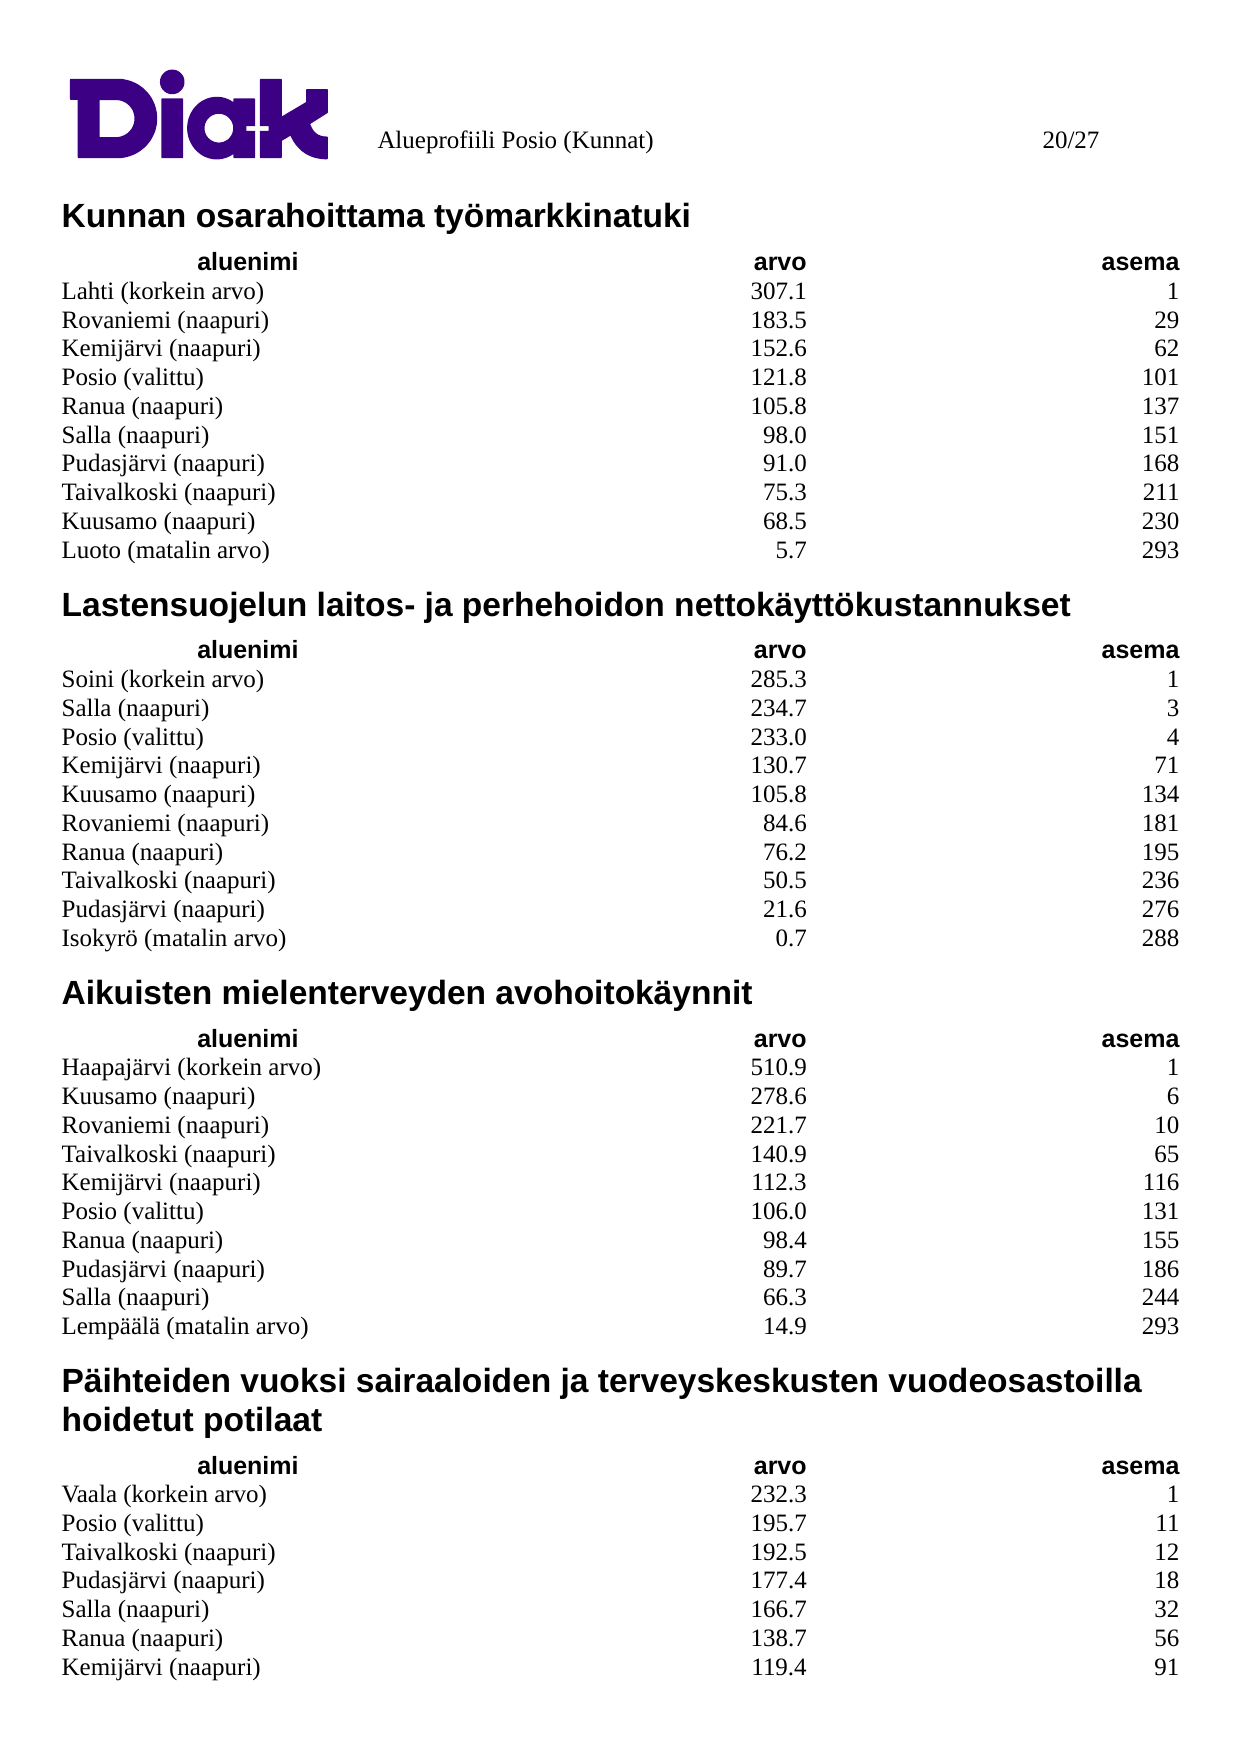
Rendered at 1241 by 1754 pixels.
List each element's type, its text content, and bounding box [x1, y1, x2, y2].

table_cell Salla (naapuri) [61, 420, 434, 448]
table_cell Ranua (naapuri) [61, 1225, 434, 1254]
table_cell 68.5 [434, 506, 806, 535]
table_cell 233.0 [434, 722, 806, 751]
table_cell 307.1 [434, 276, 806, 305]
table_cell 166.7 [434, 1594, 806, 1623]
table_cell Kuusamo (naapuri) [61, 1081, 434, 1110]
table_header aluenimi [61, 1451, 434, 1479]
table_cell 6 [806, 1081, 1179, 1110]
table_cell 119.4 [434, 1652, 806, 1681]
table_cell 101 [806, 362, 1179, 391]
table_cell 1 [806, 276, 1179, 305]
table_cell 285.3 [434, 664, 806, 693]
table_cell 130.7 [434, 751, 806, 779]
table_cell 244 [806, 1283, 1179, 1311]
table_cell 32 [806, 1594, 1179, 1623]
table_cell Pudasjärvi (naapuri) [61, 1254, 434, 1282]
table_cell Lempäälä (matalin arvo) [61, 1311, 434, 1340]
table_cell Rovaniemi (naapuri) [61, 808, 434, 837]
table_cell 112.3 [434, 1168, 806, 1196]
table_header arvo [434, 1024, 806, 1052]
table_cell Posio (valittu) [61, 1508, 434, 1537]
table_cell 195.7 [434, 1508, 806, 1537]
table_cell 221.7 [434, 1110, 806, 1139]
table_cell 50.5 [434, 866, 806, 894]
table_cell Kuusamo (naapuri) [61, 506, 434, 535]
table_cell 151 [806, 420, 1179, 448]
table_cell 75.3 [434, 477, 806, 506]
table_header arvo [434, 247, 806, 276]
table_cell 1 [806, 1479, 1179, 1508]
table_cell Ranua (naapuri) [61, 1623, 434, 1652]
table_cell 18 [806, 1566, 1179, 1594]
table_cell 1 [806, 664, 1179, 693]
table_cell Kemijärvi (naapuri) [61, 1168, 434, 1196]
table_cell 510.9 [434, 1053, 806, 1081]
table_cell 3 [806, 693, 1179, 722]
subtitle Lastensuojelun laitos- ja perhehoidon nettokäyttökustannukset [61, 584, 1179, 623]
table_header arvo [434, 1451, 806, 1479]
table_cell 192.5 [434, 1537, 806, 1566]
table_cell 155 [806, 1225, 1179, 1254]
table_cell 278.6 [434, 1081, 806, 1110]
table_cell 276 [806, 894, 1179, 923]
table_cell 186 [806, 1254, 1179, 1282]
table_cell 234.7 [434, 693, 806, 722]
table_cell 0.7 [434, 923, 806, 952]
table_cell 66.3 [434, 1283, 806, 1311]
table_cell Kemijärvi (naapuri) [61, 334, 434, 362]
table_cell 236 [806, 866, 1179, 894]
table_cell 131 [806, 1196, 1179, 1225]
table_cell 288 [806, 923, 1179, 952]
table_cell Ranua (naapuri) [61, 837, 434, 866]
table_cell Salla (naapuri) [61, 693, 434, 722]
table_cell 56 [806, 1623, 1179, 1652]
table_cell 137 [806, 391, 1179, 420]
table_cell 91 [806, 1652, 1179, 1681]
table_cell Haapajärvi (korkein arvo) [61, 1053, 434, 1081]
table_cell Taivalkoski (naapuri) [61, 1139, 434, 1167]
table_cell 168 [806, 449, 1179, 477]
table_cell 152.6 [434, 334, 806, 362]
table_cell Taivalkoski (naapuri) [61, 866, 434, 894]
table_header asema [806, 247, 1179, 276]
table_cell 105.8 [434, 779, 806, 808]
table_header aluenimi [61, 247, 434, 276]
table_cell 134 [806, 779, 1179, 808]
table_header asema [806, 636, 1179, 664]
table_cell 84.6 [434, 808, 806, 837]
table_cell 232.3 [434, 1479, 806, 1508]
table_cell 211 [806, 477, 1179, 506]
table_cell Pudasjärvi (naapuri) [61, 894, 434, 923]
table_cell Taivalkoski (naapuri) [61, 1537, 434, 1566]
table_header aluenimi [61, 1024, 434, 1052]
table_cell 177.4 [434, 1566, 806, 1594]
table_cell Vaala (korkein arvo) [61, 1479, 434, 1508]
table_cell Lahti (korkein arvo) [61, 276, 434, 305]
table_cell 98.4 [434, 1225, 806, 1254]
table_cell Pudasjärvi (naapuri) [61, 1566, 434, 1594]
subtitle Kunnan osarahoittama työmarkkinatuki [61, 196, 1179, 235]
table_cell 138.7 [434, 1623, 806, 1652]
subtitle Aikuisten mielenterveyden avohoitokäynnit [61, 973, 1179, 1011]
table_cell Luoto (matalin arvo) [61, 535, 434, 563]
table_header aluenimi [61, 636, 434, 664]
table_cell 91.0 [434, 449, 806, 477]
table_cell 183.5 [434, 305, 806, 333]
table_cell 195 [806, 837, 1179, 866]
table_cell 21.6 [434, 894, 806, 923]
table_cell Ranua (naapuri) [61, 391, 434, 420]
table_cell Isokyrö (matalin arvo) [61, 923, 434, 952]
table_cell 5.7 [434, 535, 806, 563]
table_cell 71 [806, 751, 1179, 779]
table_cell Rovaniemi (naapuri) [61, 1110, 434, 1139]
table_cell Kemijärvi (naapuri) [61, 751, 434, 779]
table_cell 105.8 [434, 391, 806, 420]
table_cell 293 [806, 1311, 1179, 1340]
table_cell Soini (korkein arvo) [61, 664, 434, 693]
table_cell 106.0 [434, 1196, 806, 1225]
table_cell 293 [806, 535, 1179, 563]
table_header arvo [434, 636, 806, 664]
table_cell Posio (valittu) [61, 722, 434, 751]
table_cell Pudasjärvi (naapuri) [61, 449, 434, 477]
table_cell Posio (valittu) [61, 362, 434, 391]
table_cell 116 [806, 1168, 1179, 1196]
table_cell Salla (naapuri) [61, 1594, 434, 1623]
table_cell Kemijärvi (naapuri) [61, 1652, 434, 1681]
table_cell 230 [806, 506, 1179, 535]
table_cell 62 [806, 334, 1179, 362]
table_cell Rovaniemi (naapuri) [61, 305, 434, 333]
table_cell 4 [806, 722, 1179, 751]
table_cell 181 [806, 808, 1179, 837]
table_cell 11 [806, 1508, 1179, 1537]
table_cell 140.9 [434, 1139, 806, 1167]
table_cell Posio (valittu) [61, 1196, 434, 1225]
table_cell Kuusamo (naapuri) [61, 779, 434, 808]
table_cell Taivalkoski (naapuri) [61, 477, 434, 506]
table_cell Salla (naapuri) [61, 1283, 434, 1311]
table_cell 89.7 [434, 1254, 806, 1282]
table_cell 98.0 [434, 420, 806, 448]
table_cell 65 [806, 1139, 1179, 1167]
table_cell 29 [806, 305, 1179, 333]
table_cell 1 [806, 1053, 1179, 1081]
table_cell 12 [806, 1537, 1179, 1566]
subtitle Päihteiden vuoksi sairaaloiden ja terveyskeskusten vuodeosastoilla hoidetut potilaat [61, 1361, 1179, 1438]
table_header asema [806, 1024, 1179, 1052]
table_cell 121.8 [434, 362, 806, 391]
table_cell 10 [806, 1110, 1179, 1139]
table_cell 76.2 [434, 837, 806, 866]
table_cell 14.9 [434, 1311, 806, 1340]
table_header asema [806, 1451, 1179, 1479]
